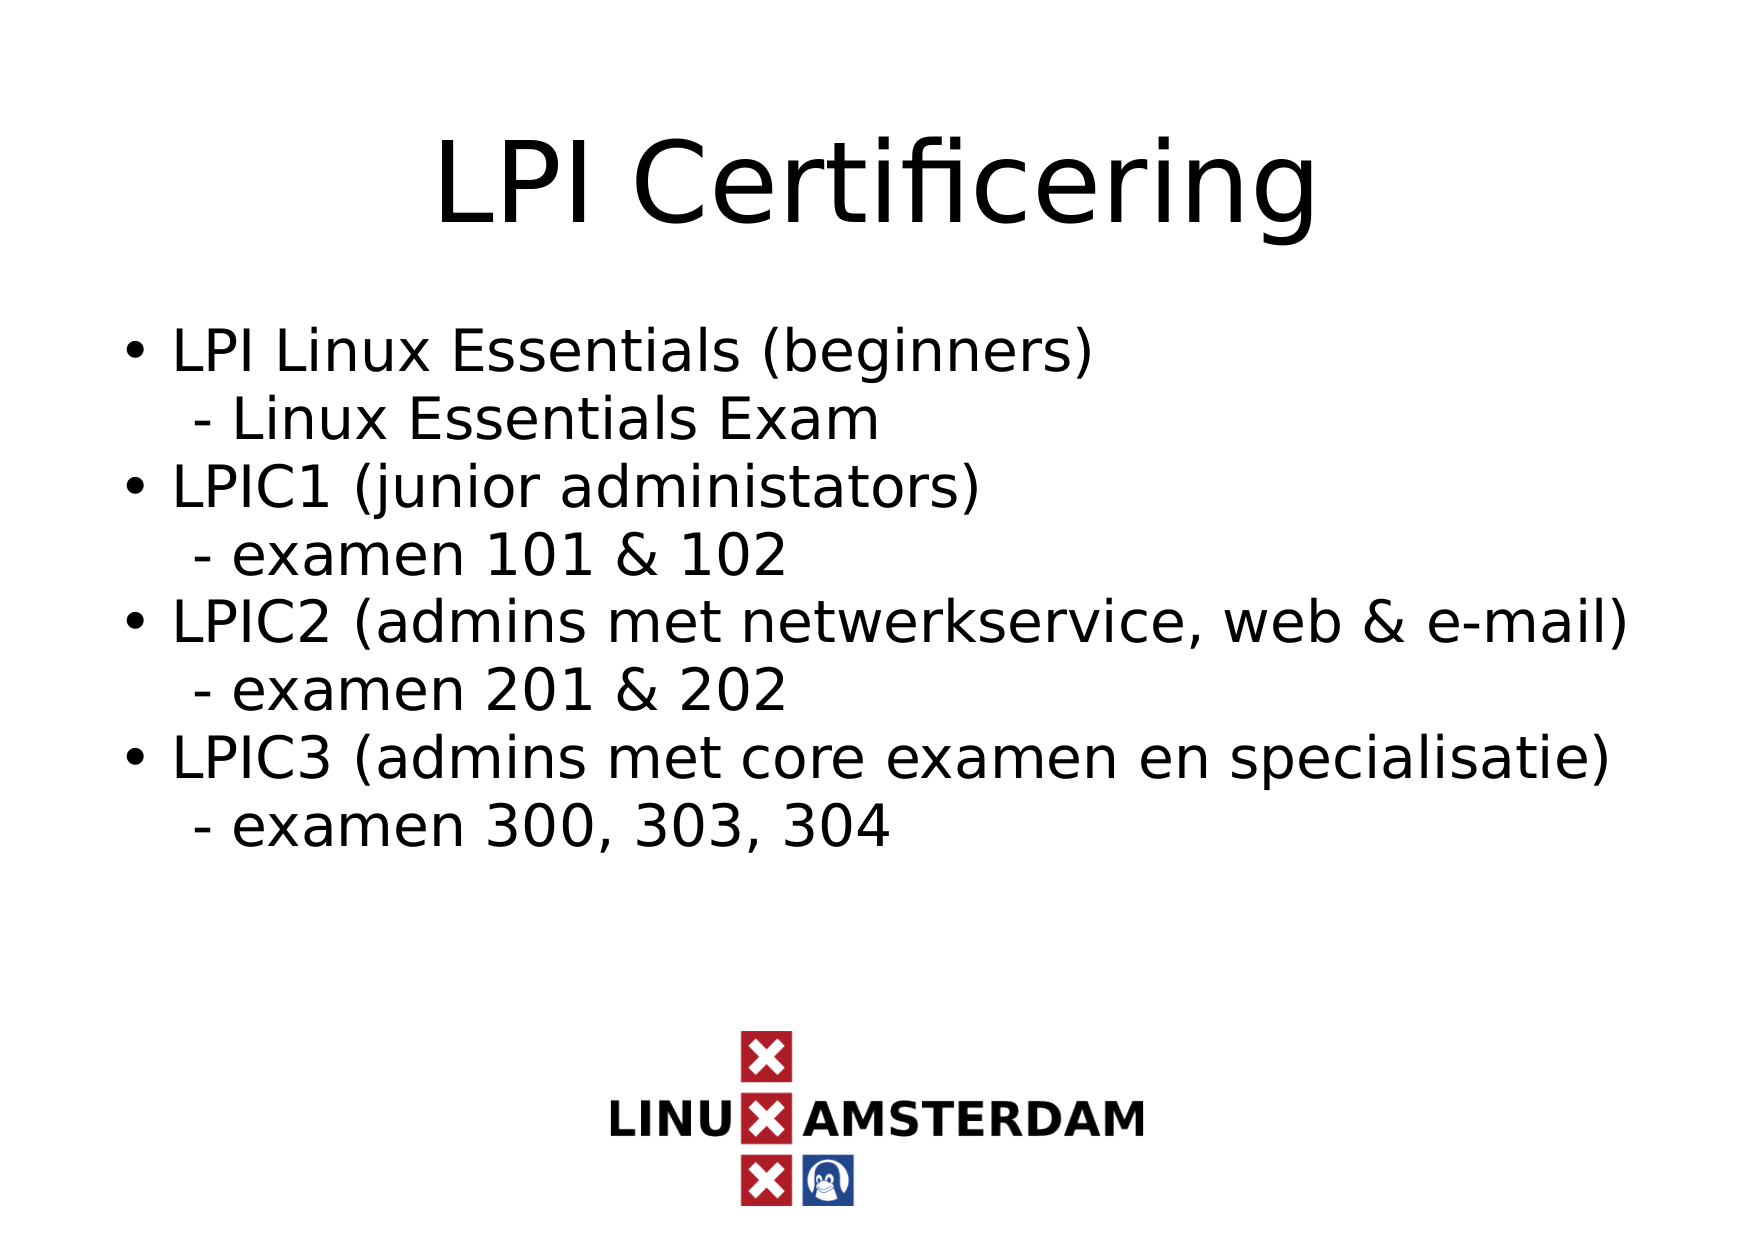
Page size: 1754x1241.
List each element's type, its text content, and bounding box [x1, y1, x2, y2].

text - examen 201 & 202 [118, 657, 1636, 724]
text - examen 300, 303, 304 [118, 792, 1636, 860]
text - examen 101 & 102 [118, 521, 1636, 589]
text • LPIC3 (admins met core examen en specialisatie) [118, 724, 1636, 792]
text LPI Certificering [118, 118, 1636, 249]
text • LPIC1 (junior administators) [118, 453, 1636, 521]
text • LPI Linux Essentials (beginners) [118, 317, 1636, 385]
text - Linux Essentials Exam [118, 385, 1636, 453]
text • LPIC2 (admins met netwerkservice, web & e-mail) [118, 589, 1636, 657]
picture [610, 1031, 1144, 1206]
